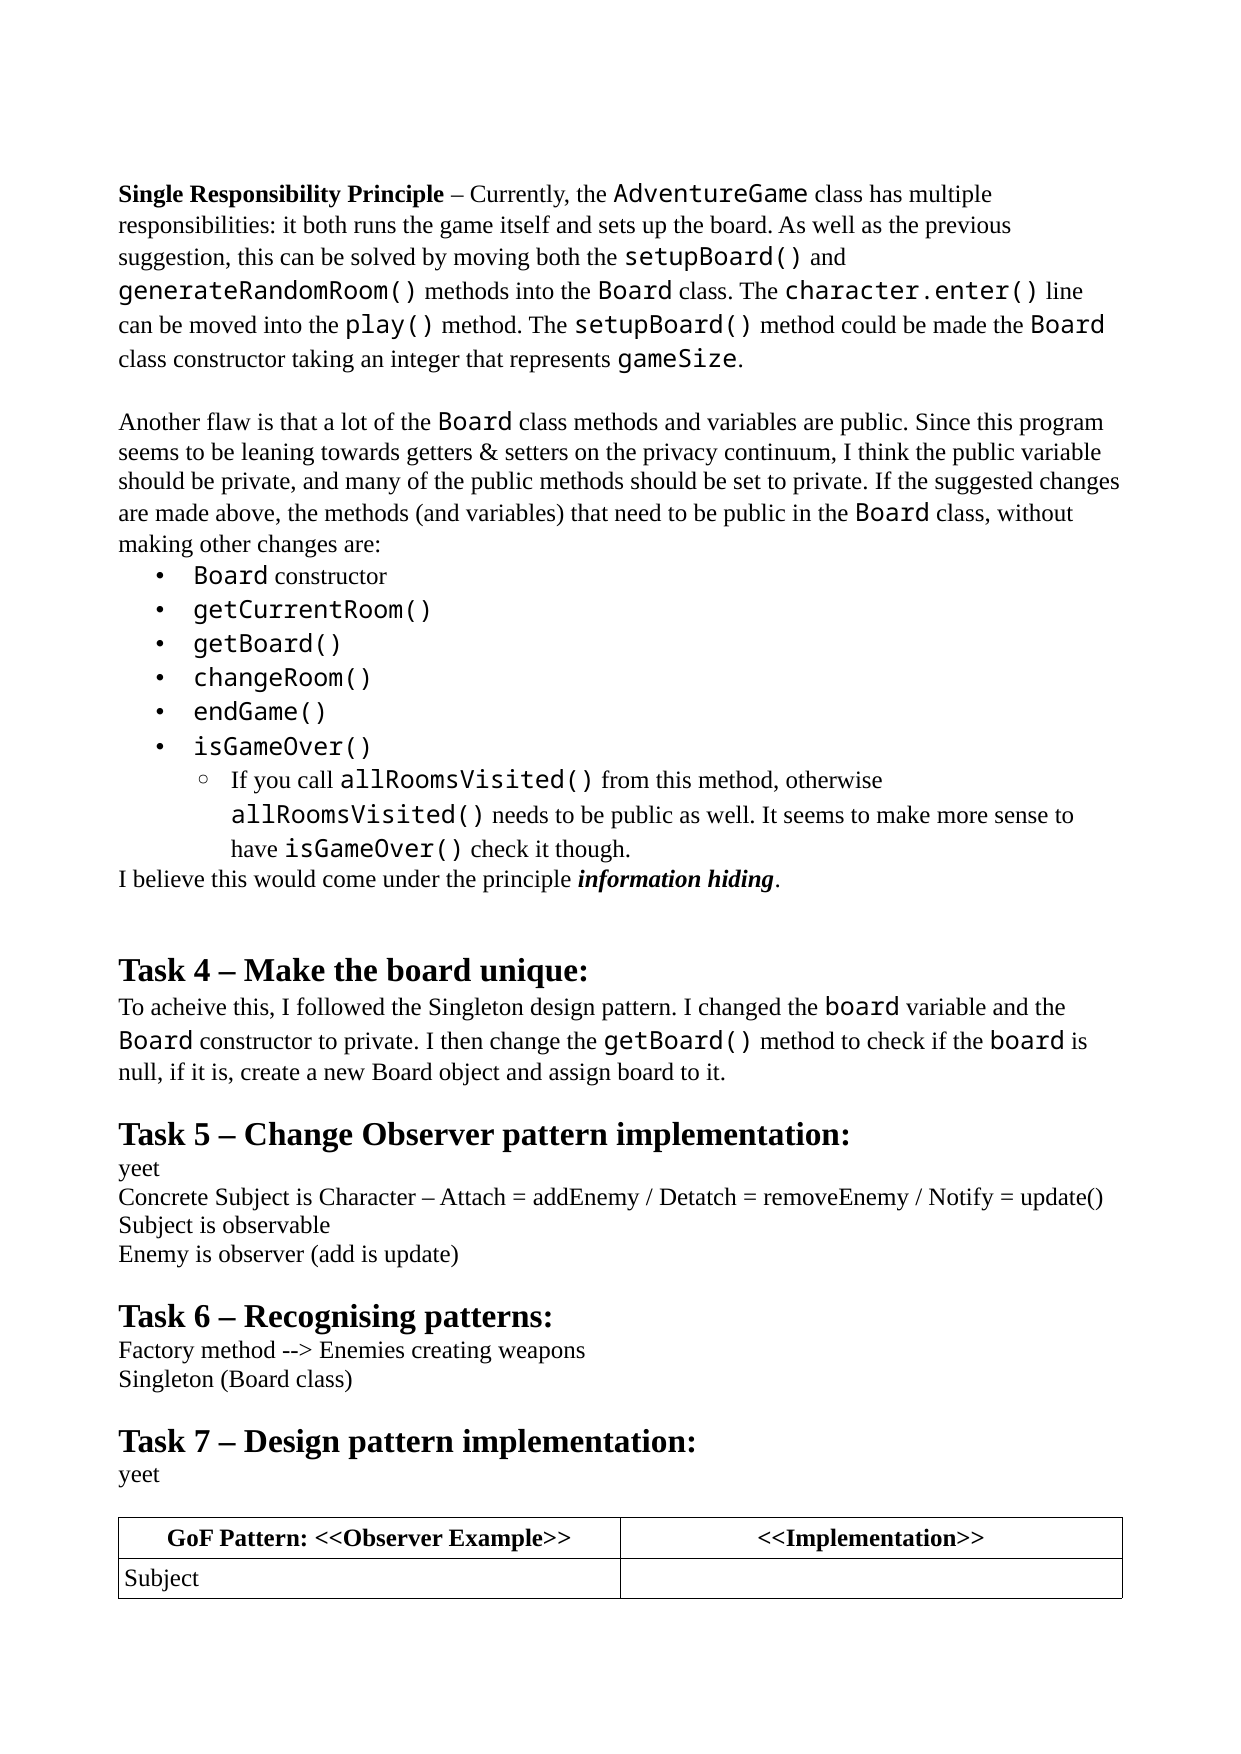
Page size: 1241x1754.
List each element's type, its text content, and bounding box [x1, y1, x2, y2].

table_header <<Implementation>> [621, 1518, 1122, 1557]
text To acheive this, I followed the Singleton design pattern. I changed the board variable and the Board constructor to private. I then change the getBoard() method to check if the board is null, if it is, create a new Board object and assign board to it. [118, 989, 1122, 1086]
list getCurrentRoom() [156, 592, 1122, 626]
text Enemy is observer (add is update) [118, 1239, 1122, 1268]
table_cell [621, 1559, 1122, 1598]
text Singleton (Board class) [118, 1364, 1122, 1392]
list Board constructor [156, 558, 1122, 592]
text Factory method --> Enemies creating weapons [118, 1335, 1122, 1364]
table_cell Subject [119, 1559, 620, 1598]
text Task 4 – Make the board unique: [118, 951, 1122, 989]
text Task 6 – Recognising patterns: [118, 1297, 1122, 1335]
text Task 5 – Change Observer pattern implementation: [118, 1114, 1122, 1153]
text Another flaw is that a lot of the Board class methods and variables are public. Since this program seems to be leaning towards getters & setters on the privacy continuum, I think the public variable should be private, and many of the public methods should be set to private. If the suggested changes are made above, the methods (and variables) that need to be public in the Board class, without making other changes are: [118, 403, 1122, 558]
text yeet [118, 1153, 1122, 1182]
text Subject is observable [118, 1210, 1122, 1239]
list endGame() [156, 694, 1122, 728]
table_header GoF Pattern: <<Observer Example>> [119, 1518, 620, 1557]
list getBoard() [156, 626, 1122, 660]
list If you call allRoomsVisited() from this method, otherwise allRoomsVisited() needs to be public as well. It seems to make more sense to have isGameOver() check it though. [193, 762, 1122, 864]
list changeRoom() [156, 660, 1122, 694]
list isGameOver() [156, 728, 1122, 762]
text Task 7 – Design pattern implementation: [118, 1421, 1122, 1459]
text yeet [118, 1459, 1122, 1488]
text Concrete Subject is Character – Attach = addEnemy / Detatch = removeEnemy / Notify = update() [118, 1182, 1122, 1210]
text I believe this would come under the principle information hiding. [118, 864, 1122, 893]
text Single Responsibility Principle – Currently, the AdventureGame class has multiple responsibilities: it both runs the game itself and sets up the board. As well as the previous suggestion, this can be solved by moving both the setupBoard() and generateRandomRoom() methods into the Board class. The character.enter() line can be moved into the play() method. The setupBoard() method could be made the Board class constructor taking an integer that represents gameSize. [118, 176, 1122, 375]
